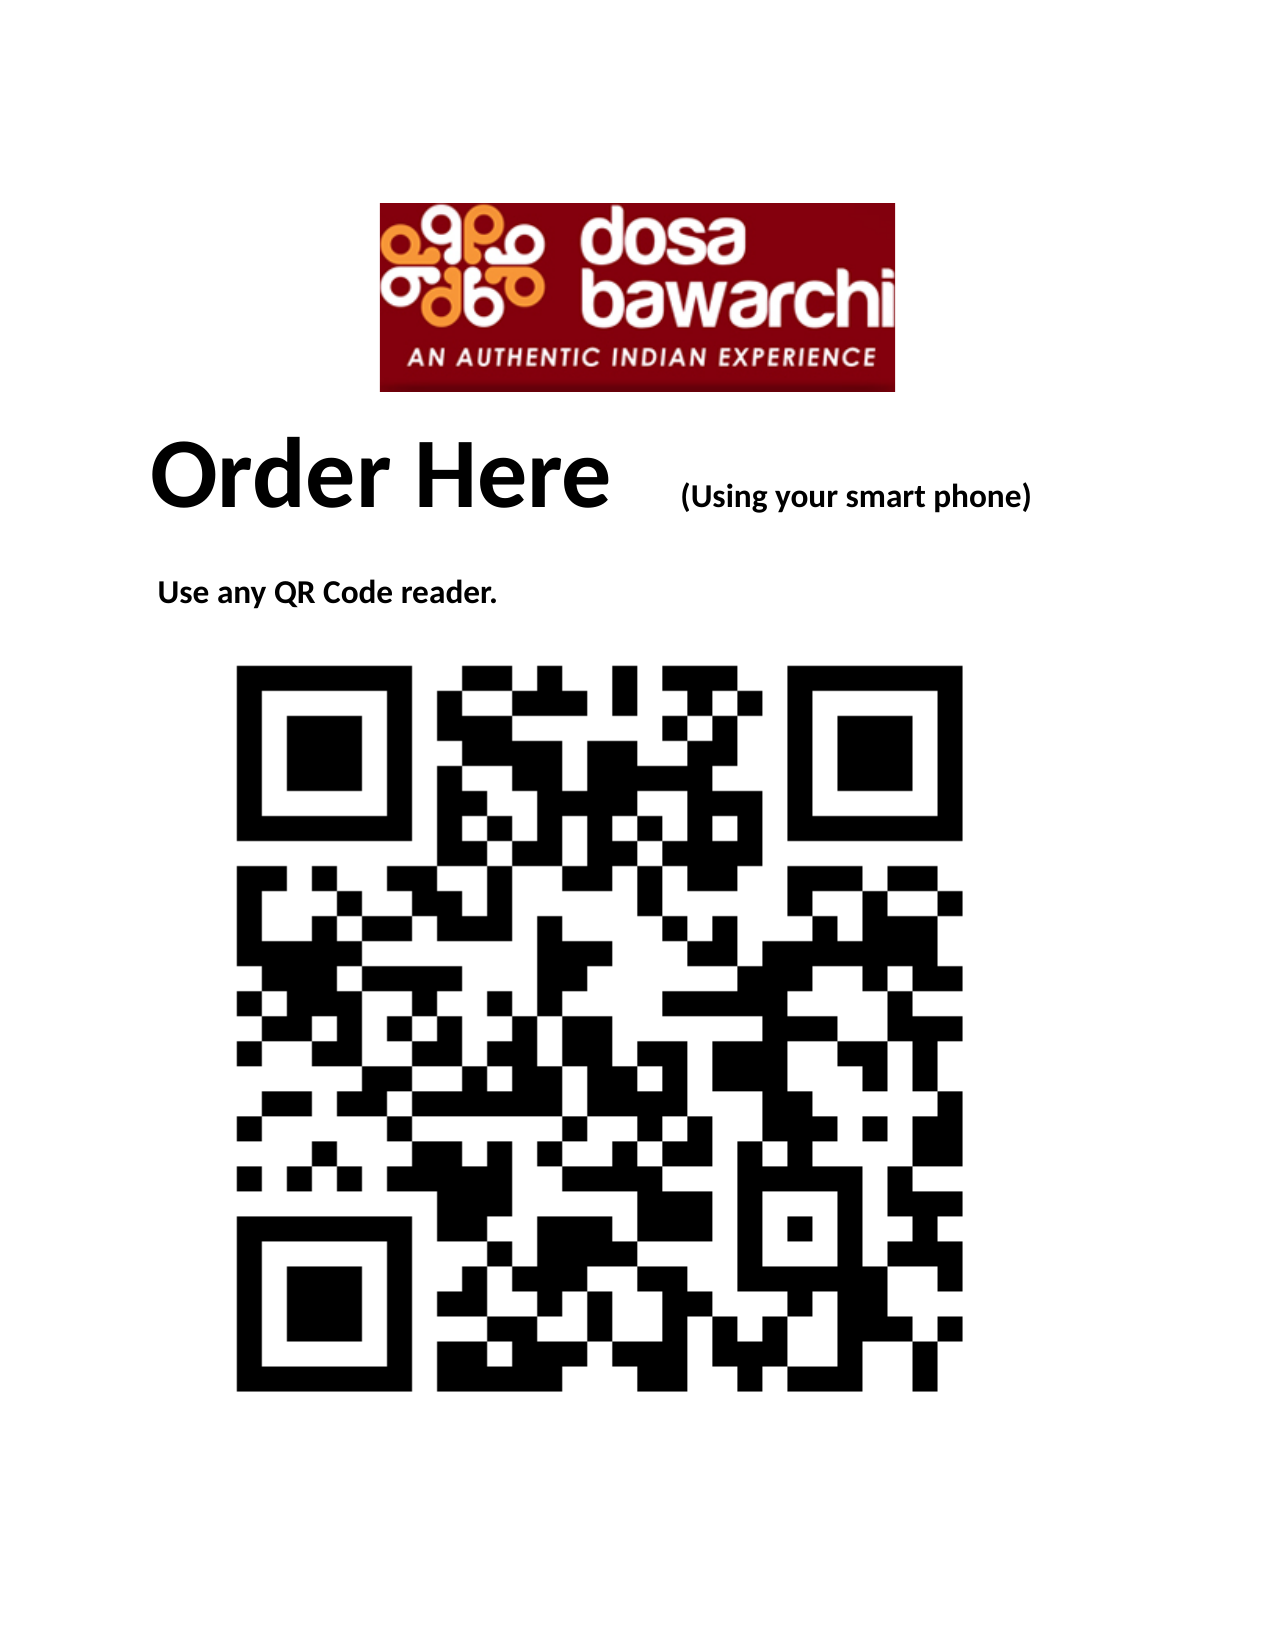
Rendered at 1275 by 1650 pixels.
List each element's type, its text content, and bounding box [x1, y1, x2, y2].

picture [209, 638, 991, 1420]
text Order Here (Using your smart phone) [150, 203, 1125, 532]
picture [379, 203, 896, 392]
text Use any QR Code reader. [150, 571, 1125, 612]
